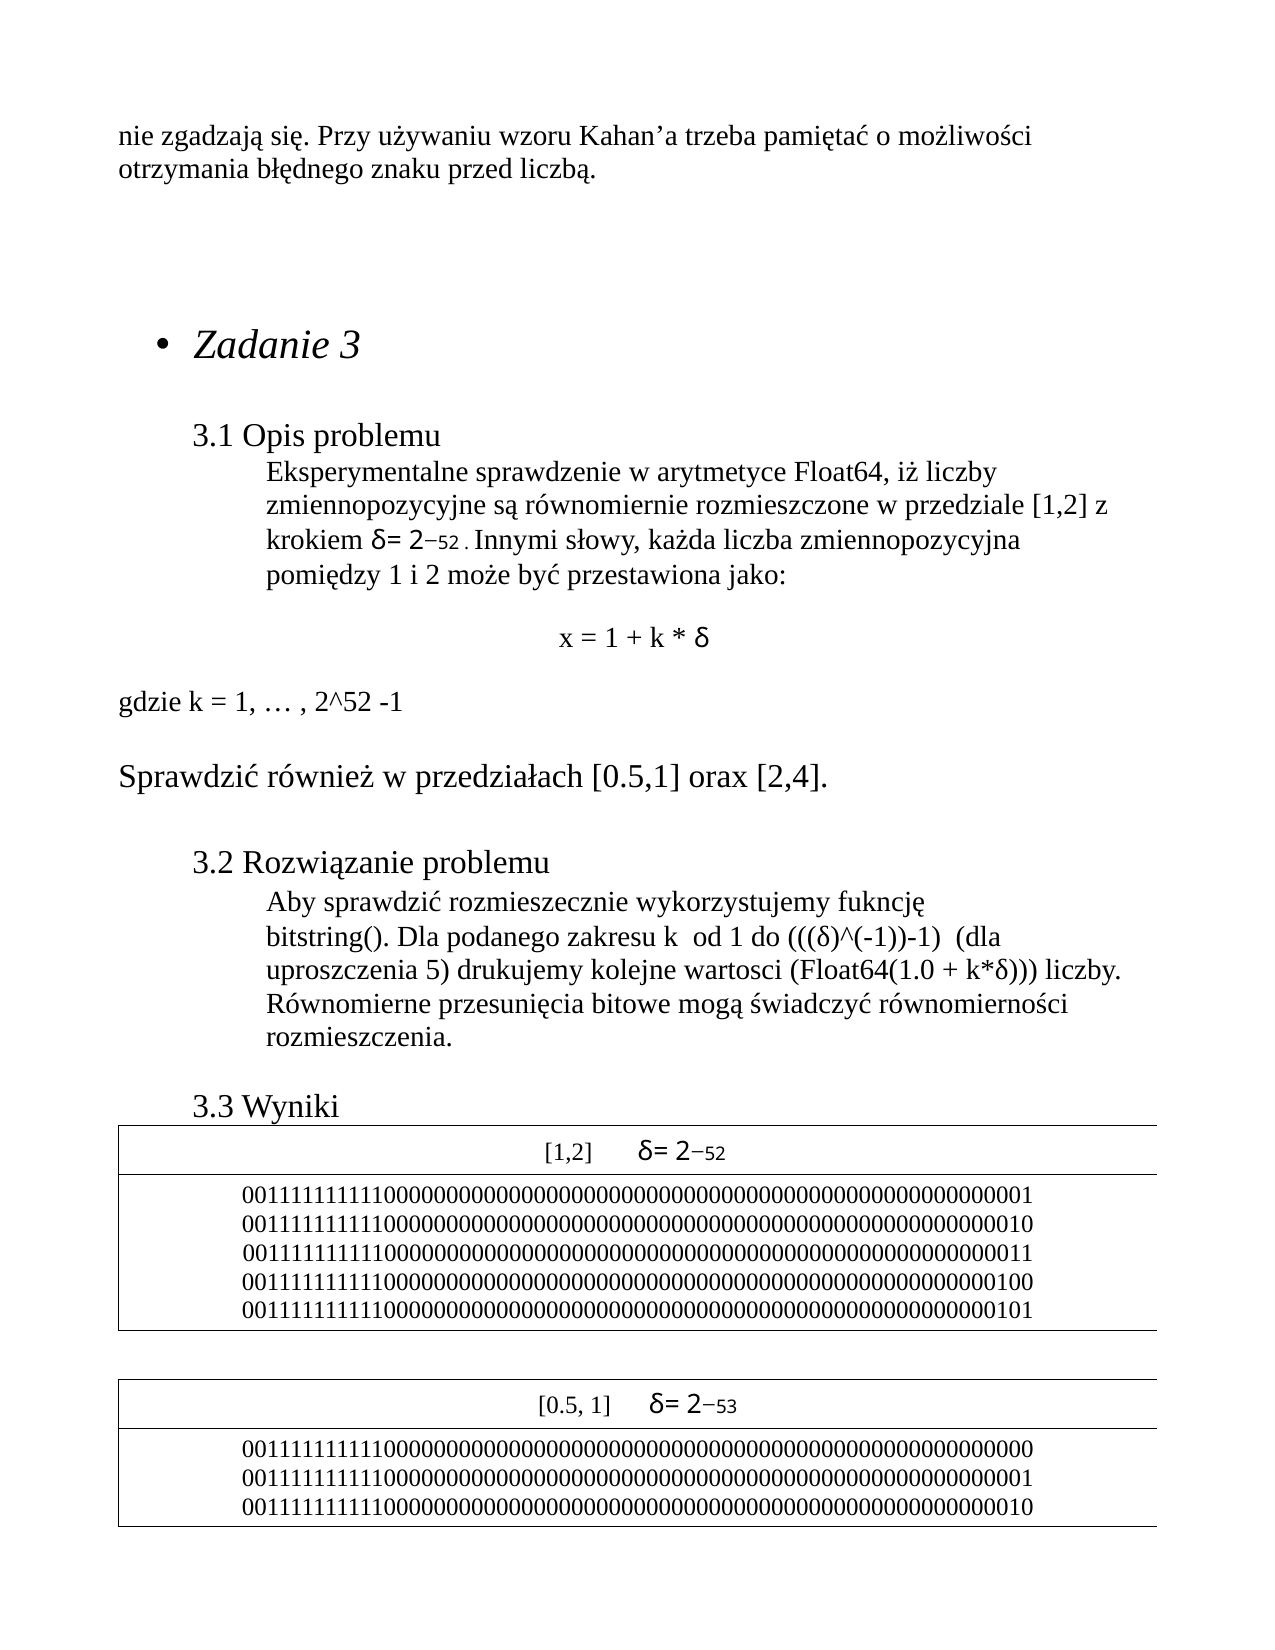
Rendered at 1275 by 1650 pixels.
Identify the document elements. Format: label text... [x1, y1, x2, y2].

text 3.1 Opis problemu [118, 415, 1157, 454]
text nie zgadzają się. Przy używaniu wzoru Kahan’a trzeba pamiętać o możliwości otrzymania błędnego znaku przed liczbą. [118, 118, 1157, 185]
text Sprawdzić również w przedziałach [0.5,1] orax [2,4]. [118, 756, 1157, 794]
text 3.2 Rozwiązanie problemu [118, 842, 1157, 881]
table_cell 0011111111110000000000000000000000000000000000000000000000000000 0011111111110000000000000000000000000000000000000000000000000001 0011111111110000000000000000000000000000000000000000000000000010 [119, 1429, 1157, 1526]
table_header [1,2] δ= 2−52 [119, 1126, 1157, 1173]
table_cell 0011111111110000000000000000000000000000000000000000000000000001 0011111111110000000000000000000000000000000000000000000000000010 0011111111110000000000000000000000000000000000000000000000000011 0011111111110000000000000000000000000000000000000000000000000100 0011111111110000000000000000000000000000000000000000000000000101 [119, 1175, 1157, 1330]
text 3.3 Wyniki [118, 1087, 1157, 1125]
text gdzie k = 1, … , 2^52 -1 [118, 684, 1157, 718]
text x = 1 + k * δ [118, 619, 1157, 655]
table_header [0.5, 1] δ= 2−53 [119, 1380, 1157, 1427]
text Eksperymentalne sprawdzenie w arytmetyce Float64, iż liczby zmiennopozycyjne są równomiernie rozmieszczone w przedziale [1,2] z krokiem δ= 2−52 . Innymi słowy, każda liczba zmiennopozycyjna pomiędzy 1 i 2 może być przestawiona jako: [118, 454, 1157, 590]
list Zadanie 3 [156, 319, 1157, 367]
text Aby sprawdzić rozmieszecznie wykorzystujemy fukncję bitstring(). Dla podanego zakresu k od 1 do (((δ)^(-1))-1) (dla uproszczenia 5) drukujemy kolejne wartosci (Float64(1.0 + k*δ))) liczby. Równomierne przesunięcia bitowe mogą świadczyć równomierności rozmieszczenia. [118, 881, 1157, 1053]
